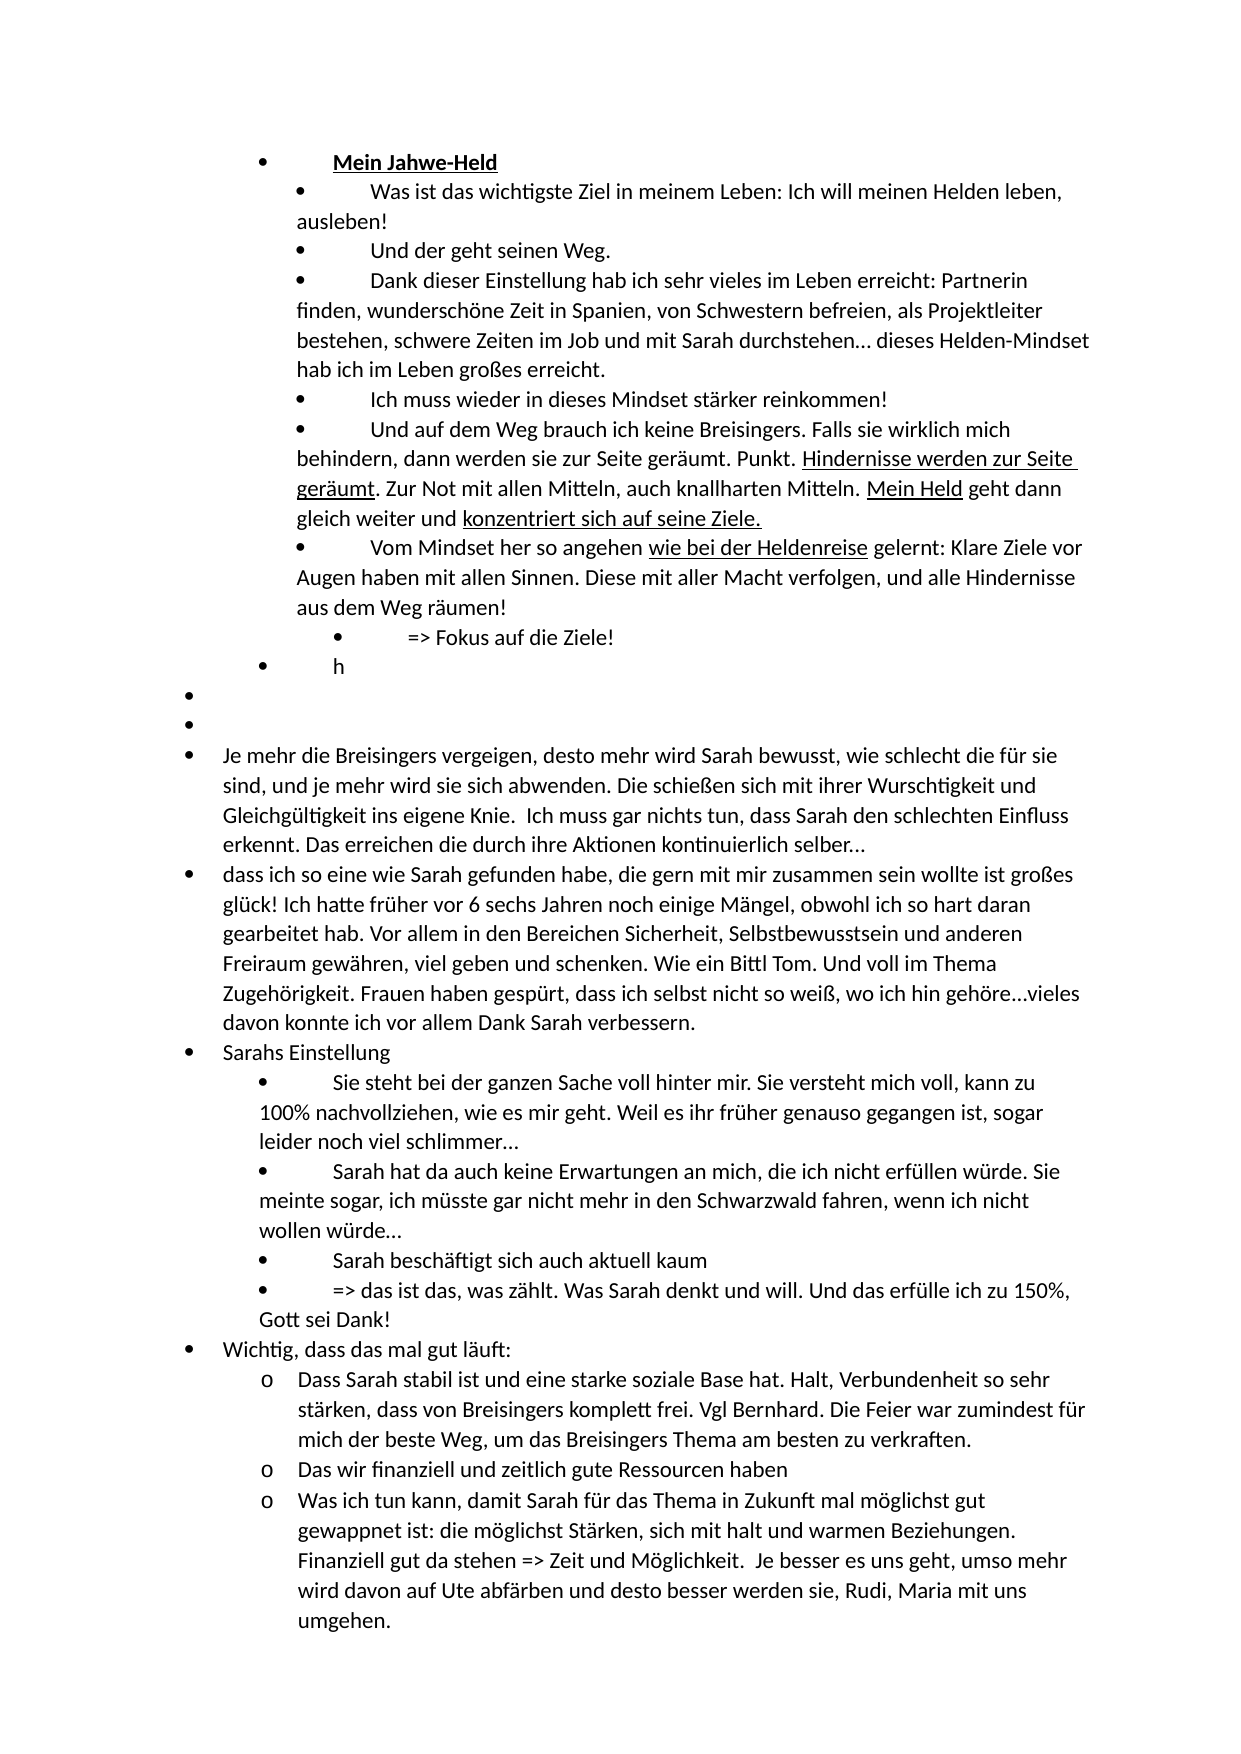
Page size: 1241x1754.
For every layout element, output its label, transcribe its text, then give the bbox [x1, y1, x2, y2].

list Und der geht seinen Weg. [296, 237, 1093, 265]
list => Fokus auf die Ziele! [334, 623, 1093, 651]
list Wichtig, dass das mal gut läuft: [185, 1335, 1093, 1363]
list Was ich tun kann, damit Sarah für das Thema in Zukunft mal möglichst gut gewappnet ist: die möglichst Stärken, sich mit halt und warmen Beziehungen. Finanziell gut da stehen => Zeit und Möglichkeit. Je besser es uns geht, umso mehr wird davon auf Ute abfärben und desto besser werden sie, Rudi, Maria mit uns umgehen. [260, 1486, 1093, 1634]
list Dank dieser Einstellung hab ich sehr vieles im Leben erreicht: Partnerin finden, wunderschöne Zeit in Spanien, von Schwestern befreien, als Projektleiter bestehen, schwere Zeiten im Job und mit Sarah durchstehen… dieses Helden-Mindset hab ich im Leben großes erreicht. [296, 266, 1093, 383]
list Und auf dem Weg brauch ich keine Breisingers. Falls sie wirklich mich behindern, dann werden sie zur Seite geräumt. Punkt. Hindernisse werden zur Seite geräumt. Zur Not mit allen Mitteln, auch knallharten Mitteln. Mein Held geht dann gleich weiter und konzentriert sich auf seine Ziele. [296, 415, 1093, 532]
list Vom Mindset her so angehen wie bei der Heldenreise gelernt: Klare Ziele vor Augen haben mit allen Sinnen. Diese mit aller Macht verfolgen, und alle Hindernisse aus dem Weg räumen! [296, 533, 1093, 621]
list Dass Sarah stabil ist und eine starke soziale Base hat. Halt, Verbundenheit so sehr stärken, dass von Breisingers komplett frei. Vgl Bernhard. Die Feier war zumindest für mich der beste Weg, um das Breisingers Thema am besten zu verkraften. [260, 1365, 1093, 1453]
list Sarah hat da auch keine Erwartungen an mich, die ich nicht erfüllen würde. Sie meinte sogar, ich müsste gar nicht mehr in den Schwarzwald fahren, wenn ich nicht wollen würde… [259, 1157, 1093, 1244]
list Was ist das wichtigste Ziel in meinem Leben: Ich will meinen Helden leben, ausleben! [296, 177, 1093, 235]
list dass ich so eine wie Sarah gefunden habe, die gern mit mir zusammen sein wollte ist großes glück! Ich hatte früher vor 6 sechs Jahren noch einige Mängel, obwohl ich so hart daran gearbeitet hab. Vor allem in den Bereichen Sicherheit, Selbstbewusstsein und anderen Freiraum gewähren, viel geben und schenken. Wie ein Bittl Tom. Und voll im Thema Zugehörigkeit. Frauen haben gespürt, dass ich selbst nicht so weiß, wo ich hin gehöre...vieles davon konnte ich vor allem Dank Sarah verbessern. [185, 860, 1093, 1037]
list Ich muss wieder in dieses Mindset stärker reinkommen! [296, 385, 1093, 413]
list Sarahs Einstellung [185, 1038, 1093, 1066]
list Je mehr die Breisingers vergeigen, desto mehr wird Sarah bewusst, wie schlecht die für sie sind, und je mehr wird sie sich abwenden. Die schießen sich mit ihrer Wurschtigkeit und Gleichgültigkeit ins eigene Knie. Ich muss gar nichts tun, dass Sarah den schlechten Einfluss erkennt. Das erreichen die durch ihre Aktionen kontinuierlich selber... [185, 741, 1093, 858]
list Mein Jahwe-Held [259, 148, 1093, 176]
list h [259, 652, 1093, 680]
list Sie steht bei der ganzen Sache voll hinter mir. Sie versteht mich voll, kann zu 100% nachvollziehen, wie es mir geht. Weil es ihr früher genauso gegangen ist, sogar leider noch viel schlimmer… [259, 1068, 1093, 1155]
list Das wir finanziell und zeitlich gute Ressourcen haben [260, 1455, 1093, 1484]
list => das ist das, was zählt. Was Sarah denkt und will. Und das erfülle ich zu 150%, Gott sei Dank! [259, 1276, 1093, 1333]
list Sarah beschäftigt sich auch aktuell kaum [259, 1246, 1093, 1274]
